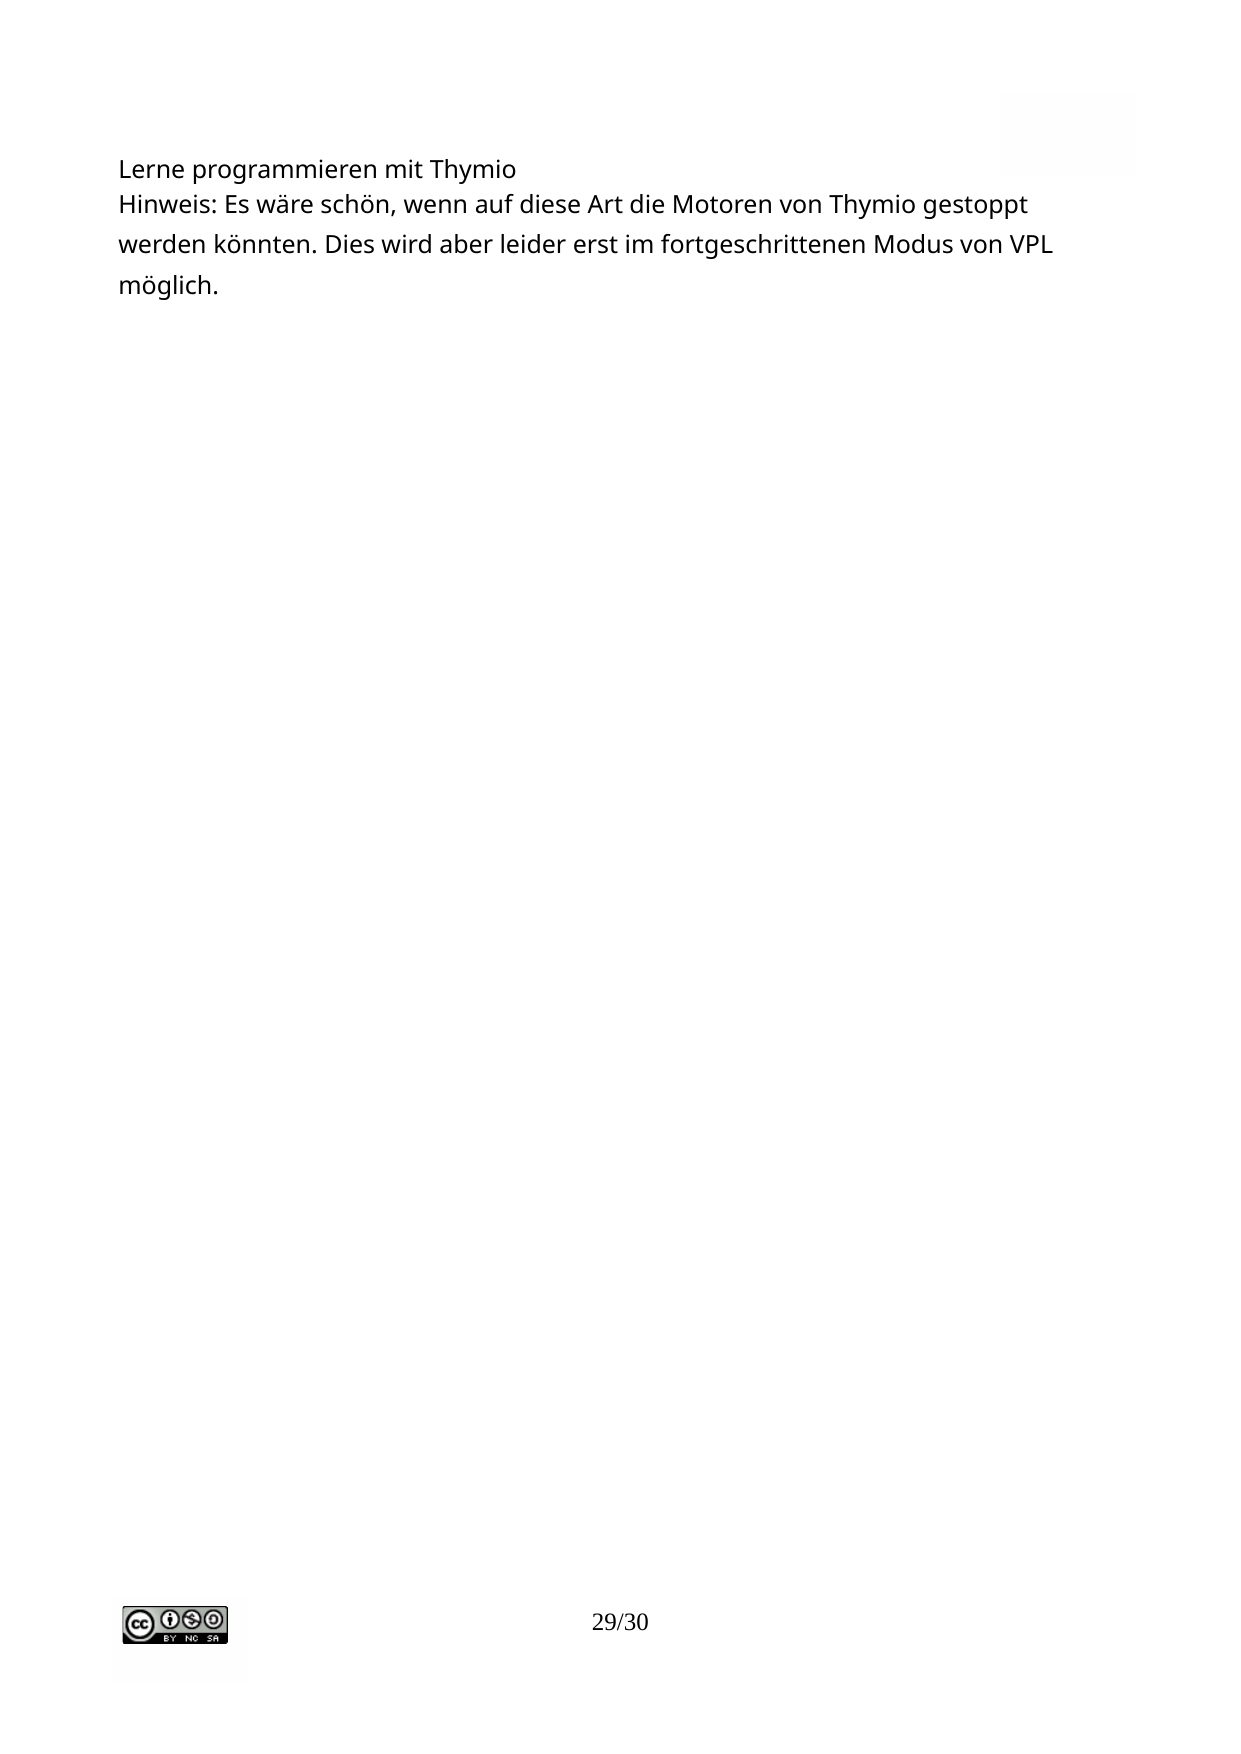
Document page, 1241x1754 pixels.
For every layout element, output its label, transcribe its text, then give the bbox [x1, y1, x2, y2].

subtitle Hinweis: Es wäre schön, wenn auf diese Art die Motoren von Thymio gestoppt werden könnten. Dies wird aber leider erst im fortgeschrittenen Modus von VPL möglich. [118, 186, 1122, 302]
picture [112, 1596, 249, 1682]
picture [999, 91, 1136, 177]
